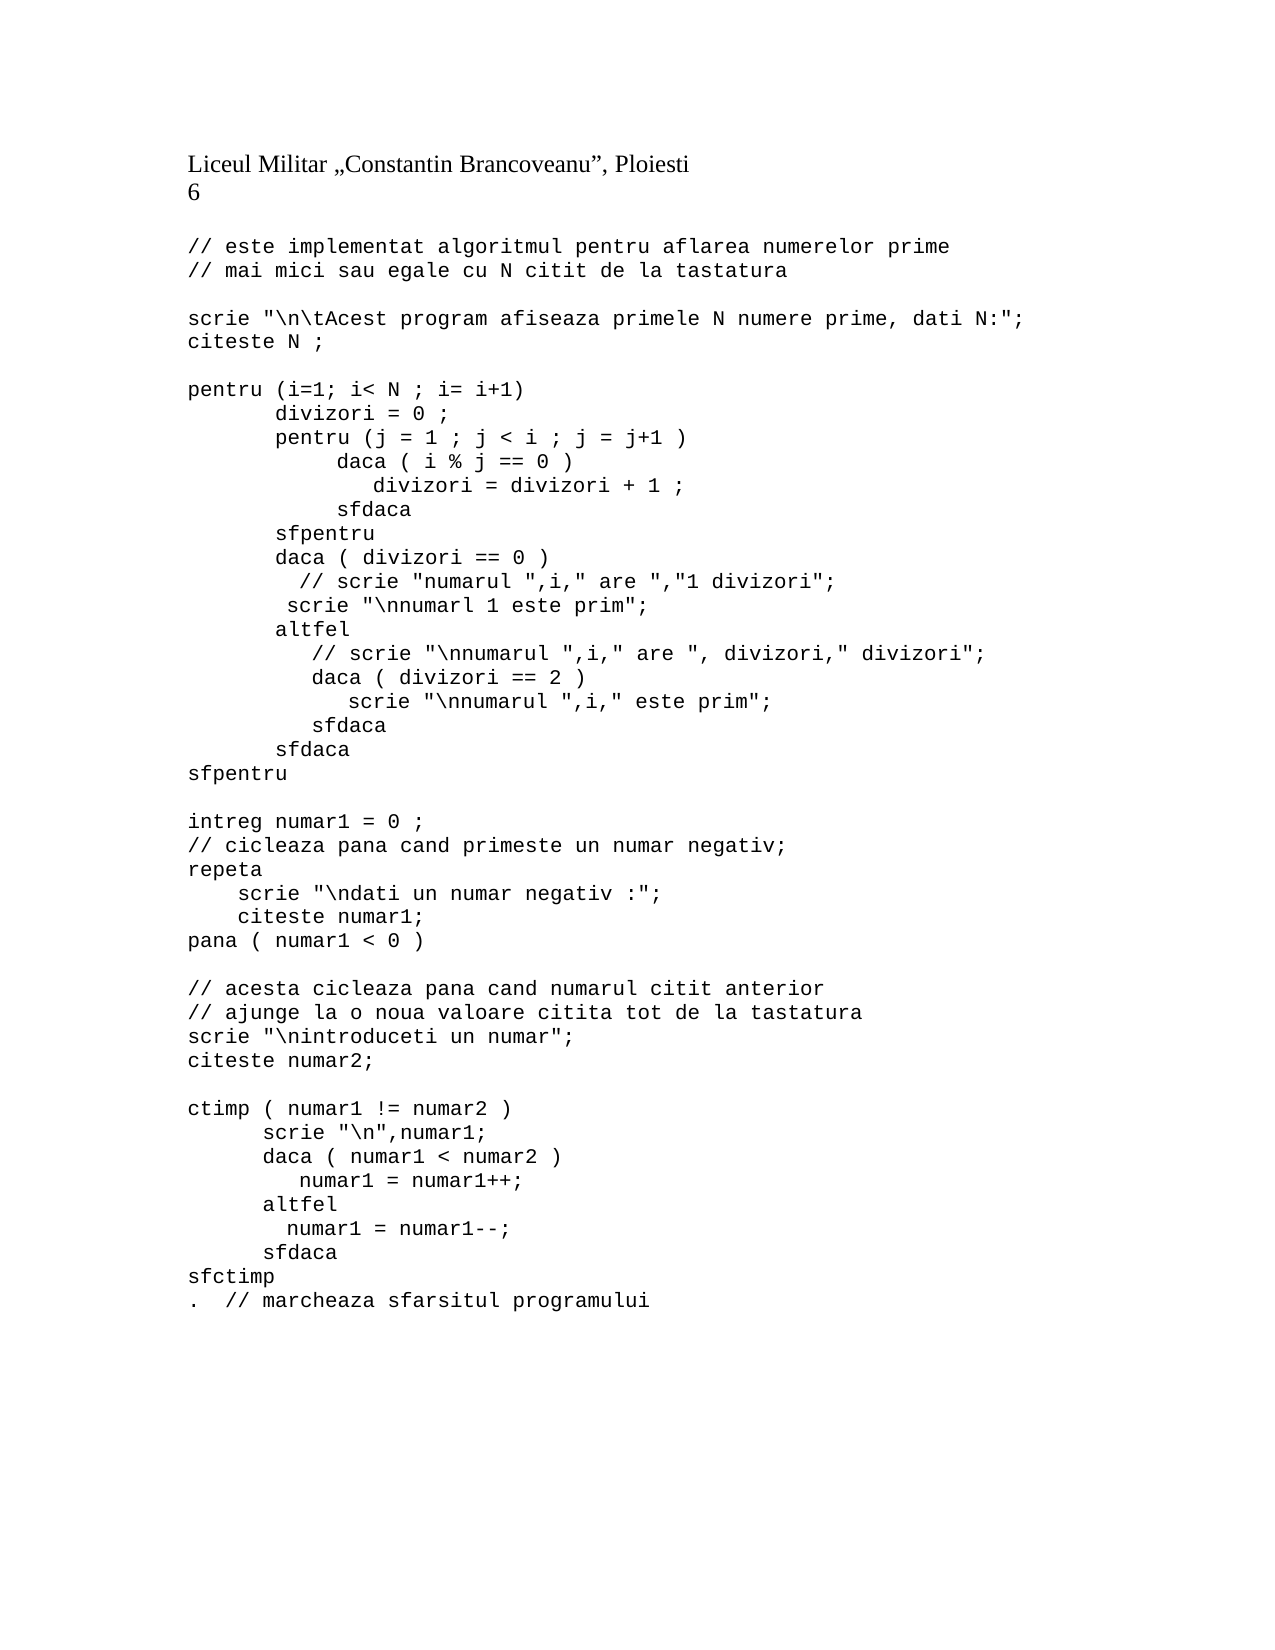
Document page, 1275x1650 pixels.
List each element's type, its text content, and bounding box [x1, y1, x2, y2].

text divizori = divizori + 1 ; [187, 475, 1087, 499]
text daca ( numar1 < numar2 ) [187, 1146, 1087, 1170]
text sfdaca [187, 739, 1087, 763]
text scrie "\nnumarl 1 este prim"; [187, 595, 1087, 619]
text daca ( i % j == 0 ) [187, 451, 1087, 475]
text // scrie "numarul ",i," are ","1 divizori"; [187, 571, 1087, 595]
text pana ( numar1 < 0 ) [187, 930, 1087, 954]
text scrie "\ndati un numar negativ :"; [187, 882, 1087, 906]
text sfdaca [187, 499, 1087, 523]
text pentru (i=1; i< N ; i= i+1) [187, 379, 1087, 403]
text // acesta cicleaza pana cand numarul citit anterior [187, 978, 1087, 1002]
text altfel [187, 619, 1087, 643]
text sfctimp [187, 1266, 1087, 1290]
text // mai mici sau egale cu N citit de la tastatura [187, 259, 1087, 283]
text scrie "\nintroduceti un numar"; [187, 1026, 1087, 1050]
text daca ( divizori == 0 ) [187, 547, 1087, 571]
text sfpentru [187, 523, 1087, 547]
text repeta [187, 858, 1087, 882]
text // ajunge la o noua valoare citita tot de la tastatura [187, 1002, 1087, 1026]
text sfdaca [187, 1242, 1087, 1266]
text . // marcheaza sfarsitul programului [187, 1290, 1087, 1314]
text citeste N ; [187, 331, 1087, 355]
text numar1 = numar1--; [187, 1218, 1087, 1242]
text pentru (j = 1 ; j < i ; j = j+1 ) [187, 427, 1087, 451]
text ctimp ( numar1 != numar2 ) [187, 1098, 1087, 1122]
text citeste numar1; [187, 906, 1087, 930]
text scrie "\n\tAcest program afiseaza primele N numere prime, dati N:"; [187, 307, 1087, 331]
text sfpentru [187, 763, 1087, 787]
text scrie "\nnumarul ",i," este prim"; [187, 691, 1087, 715]
text citeste numar2; [187, 1050, 1087, 1074]
text // cicleaza pana cand primeste un numar negativ; [187, 834, 1087, 858]
text // scrie "\nnumarul ",i," are ", divizori," divizori"; [187, 643, 1087, 667]
text altfel [187, 1194, 1087, 1218]
text numar1 = numar1++; [187, 1170, 1087, 1194]
text daca ( divizori == 2 ) [187, 667, 1087, 691]
text intreg numar1 = 0 ; [187, 811, 1087, 834]
text divizori = 0 ; [187, 403, 1087, 427]
text scrie "\n",numar1; [187, 1122, 1087, 1146]
text sfdaca [187, 715, 1087, 739]
text // este implementat algoritmul pentru aflarea numerelor prime [187, 236, 1087, 259]
